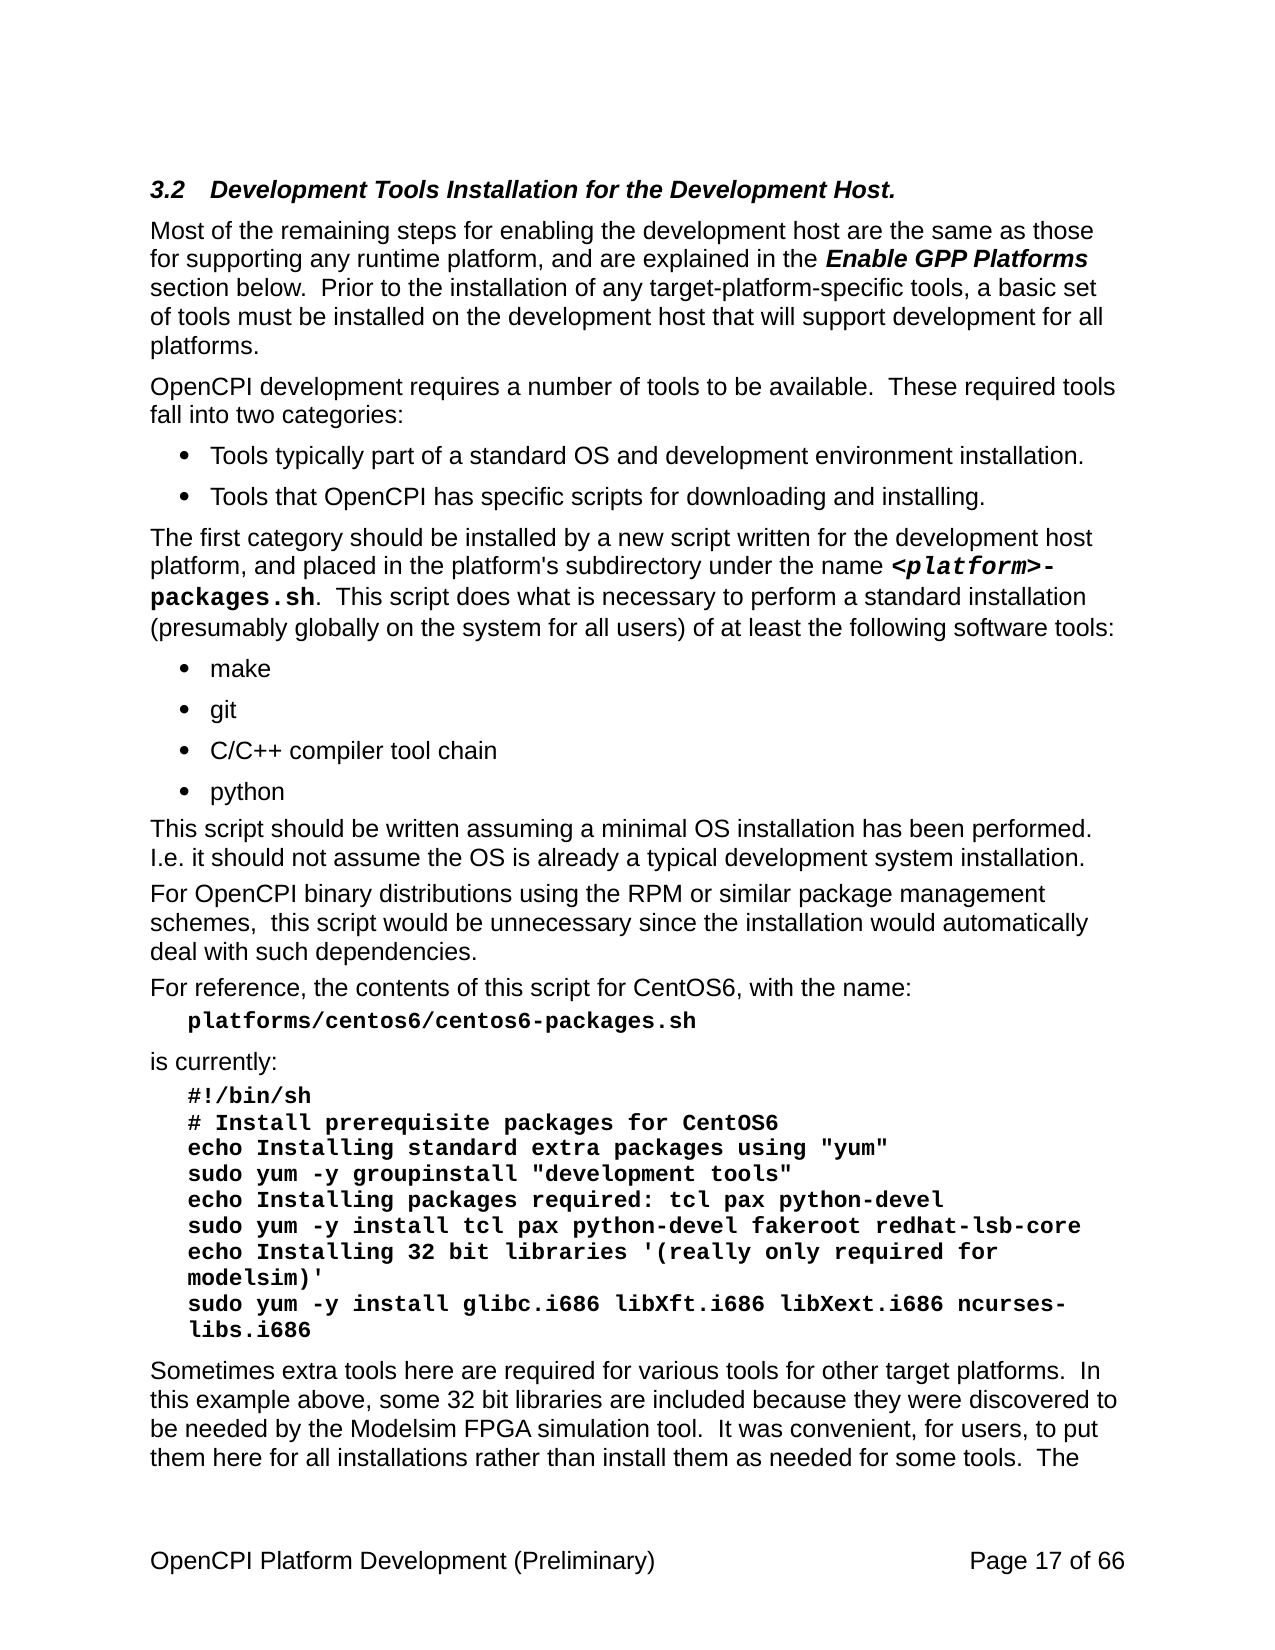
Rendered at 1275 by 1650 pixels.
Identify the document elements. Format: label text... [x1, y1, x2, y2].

list git [180, 695, 1125, 724]
text Sometimes extra tools here are required for various tools for other target platforms. In this example above, some 32 bit libraries are included because they were discovered to be needed by the Modelsim FPGA simulation tool. It was convenient, for users, to put them here for all installations rather than install them as needed for some tools. The [150, 1356, 1125, 1471]
text The first category should be installed by a new script written for the development host platform, and placed in the platform's subdirectory under the name <platform>-packages.sh. This script does what is necessary to perform a standard installation (presumably globally on the system for all users) of at least the following software tools: [150, 523, 1125, 642]
text Most of the remaining steps for enabling the development host are the same as those for supporting any runtime platform, and are explained in the Enable GPP Platforms section below. Prior to the installation of any target-platform-specific tools, a basic set of tools must be installed on the development host that will support development for all platforms. [150, 216, 1125, 359]
text #!/bin/sh # Install prerequisite packages for CentOS6 echo Installing standard extra packages using "yum" sudo yum -y groupinstall "development tools" echo Installing packages required: tcl pax python-devel sudo yum -y install tcl pax python-devel fakeroot redhat-lsb-core echo Installing 32 bit libraries '(really only required for modelsim)' sudo yum -y install glibc.i686 libXft.i686 libXext.i686 ncurses-libs.i686 [187, 1085, 1125, 1344]
list make [180, 654, 1125, 683]
text platforms/centos6/centos6-packages.sh [187, 1009, 1125, 1035]
list python [180, 776, 1125, 805]
text is currently: [150, 1047, 1125, 1076]
text For OpenCPI binary distributions using the RPM or similar package management schemes, this script would be unnecessary since the installation would automatically deal with such dependencies. [150, 879, 1125, 966]
list C/C++ compiler tool chain [180, 736, 1125, 764]
list Tools that OpenCPI has specific scripts for downloading and installing. [180, 482, 1125, 511]
text For reference, the contents of this script for CentOS6, with the name: [150, 973, 1125, 1002]
text OpenCPI development requires a number of tools to be available. These required tools fall into two categories: [150, 371, 1125, 429]
subtitle Development Tools Installation for the Development Host. [150, 175, 1125, 204]
text This script should be written assuming a minimal OS installation has been performed. I.e. it should not assume the OS is already a typical development system installation. [150, 814, 1125, 872]
list Tools typically part of a standard OS and development environment installation. [180, 441, 1125, 470]
